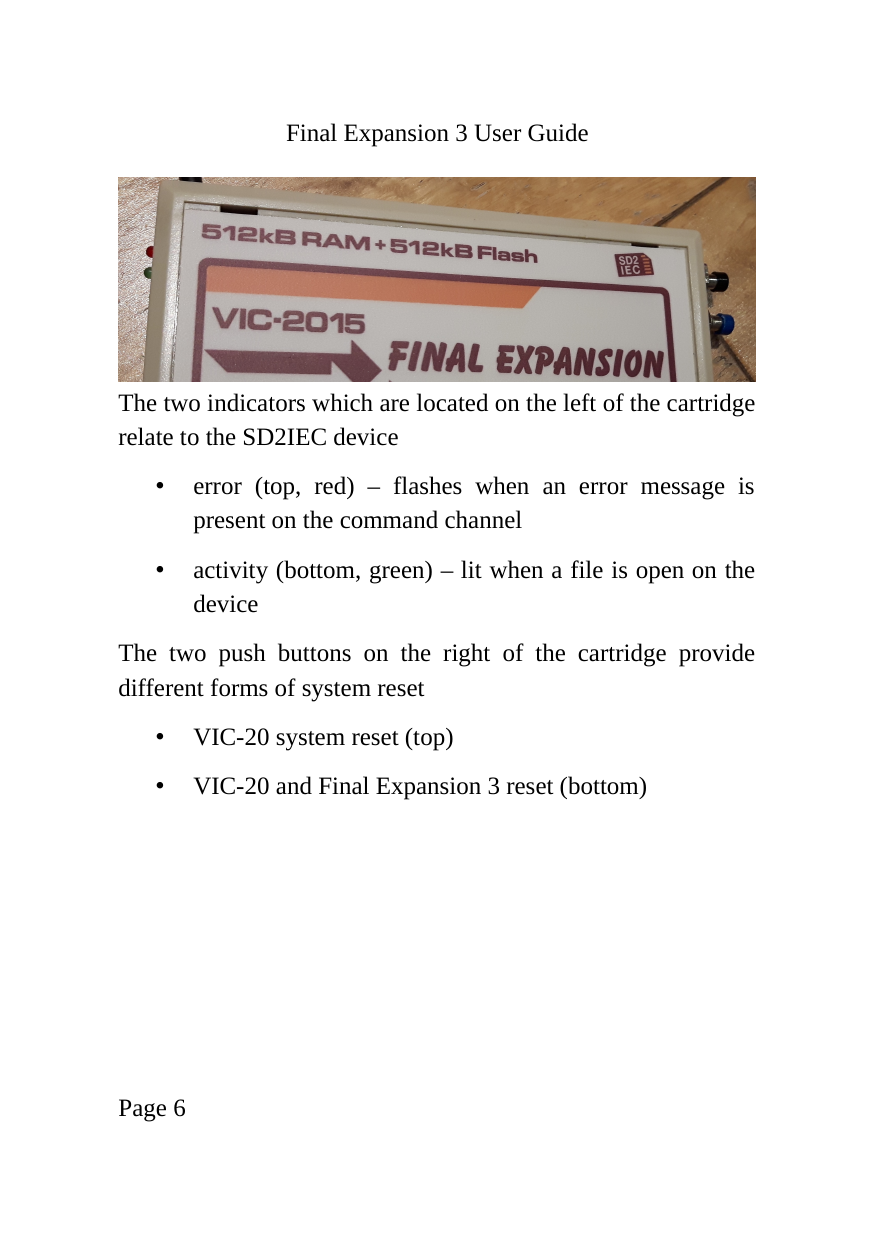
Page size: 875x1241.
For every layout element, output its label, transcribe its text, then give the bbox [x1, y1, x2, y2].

list VIC-20 system reset (top) [156, 722, 756, 751]
picture [118, 177, 756, 382]
list VIC-20 and Final Expansion 3 reset (bottom) [156, 771, 756, 799]
list activity (bottom, green) – lit when a file is open on the device [156, 555, 756, 618]
text The two indicators which are located on the left of the cartridge relate to the SD2IEC device [118, 382, 756, 451]
text The two push buttons on the right of the cartridge provide different forms of system reset [118, 638, 756, 701]
list error (top, red) – flashes when an error message is present on the command channel [156, 471, 756, 534]
